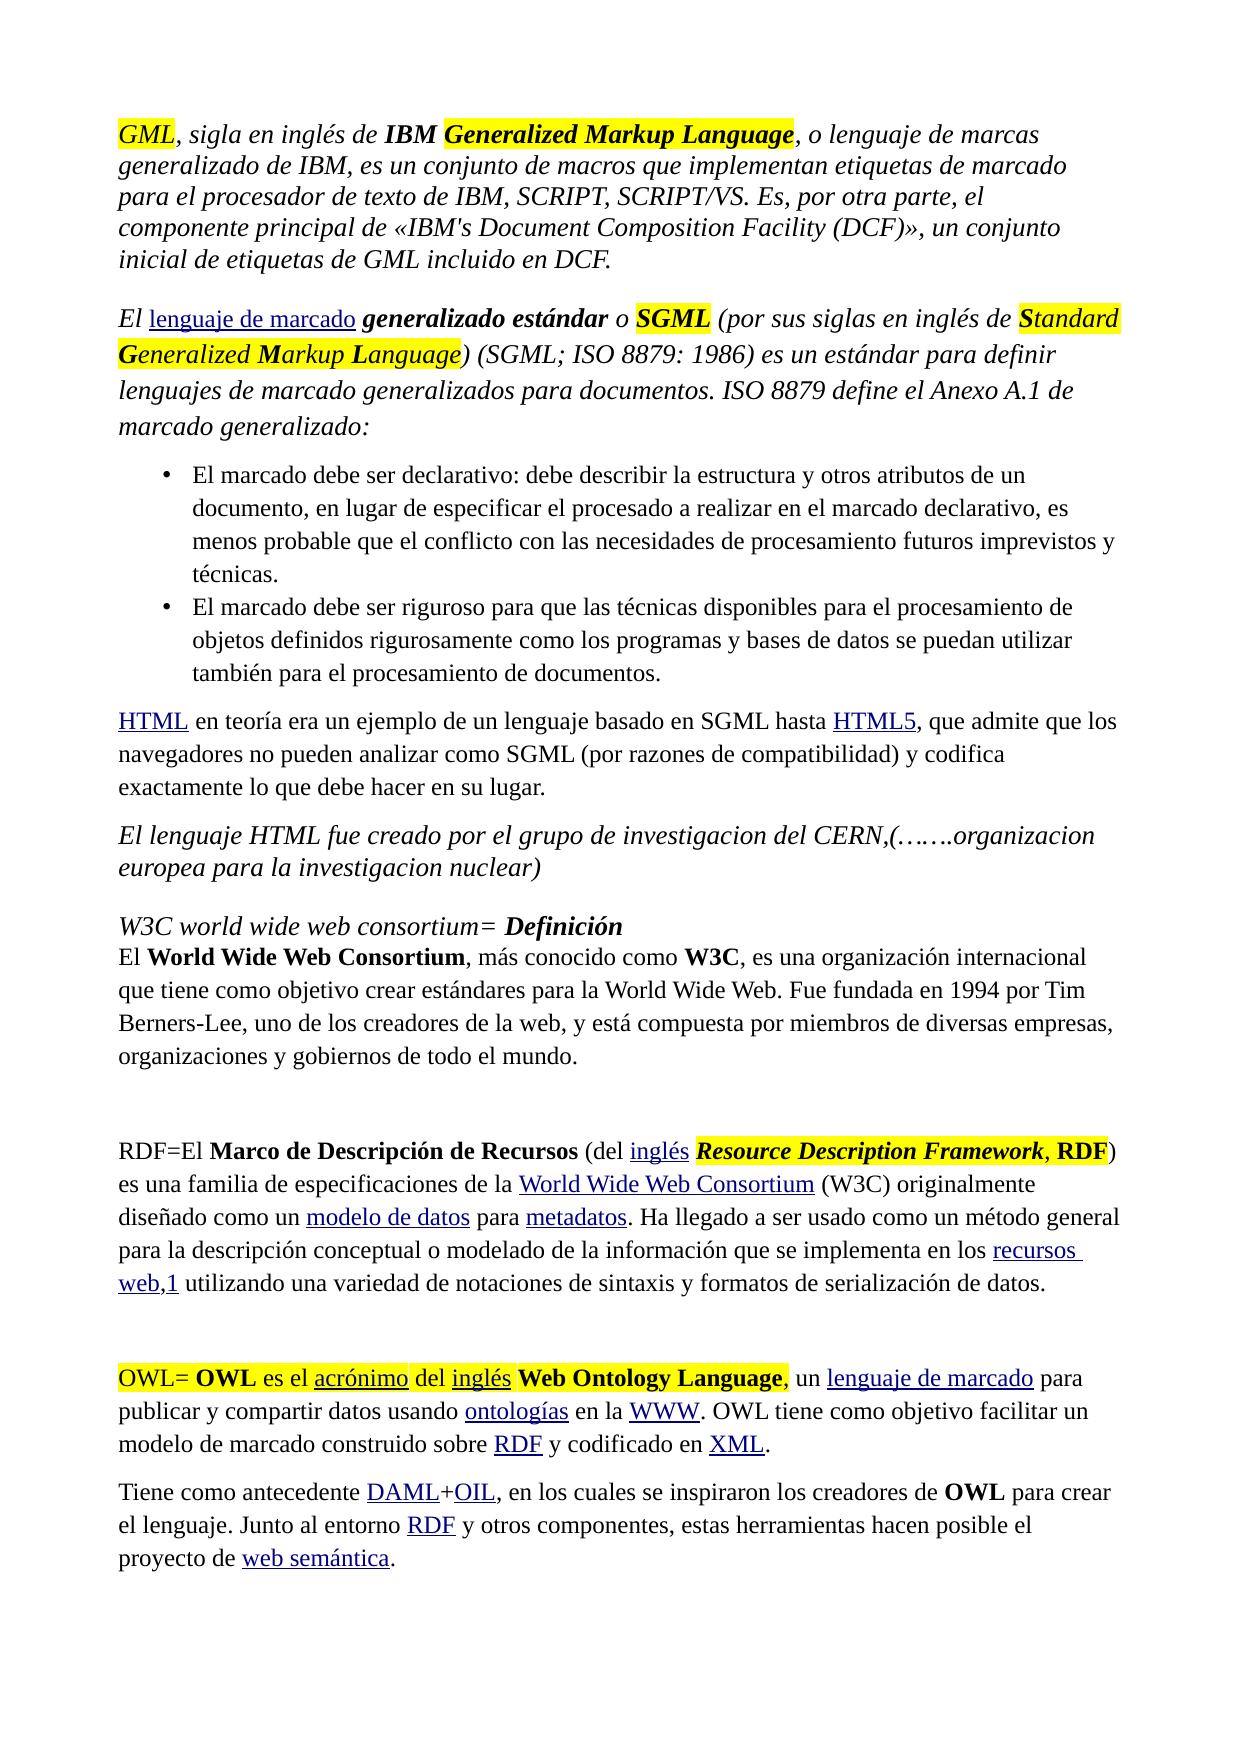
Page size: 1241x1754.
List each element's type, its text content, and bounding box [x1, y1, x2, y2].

text Tiene como antecedente DAML+OIL, en los cuales se inspiraron los creadores de OWL para crear el lenguaje. Junto al entorno RDF y otros componentes, estas herramientas hacen posible el proyecto de web semántica. [118, 1477, 1122, 1572]
list El marcado debe ser riguroso para que las técnicas disponibles para el procesamiento de objetos definidos rigurosamente como los programas y bases de datos se puedan utilizar también para el procesamiento de documentos. [162, 592, 1122, 687]
text El lenguaje de marcado generalizado estándar o SGML (por sus siglas en inglés de Standard Generalized Markup Language) (SGML; ISO 8879: 1986) es un estándar para definir lenguajes de marcado generalizados para documentos. ISO 8879 define el Anexo A.1 de marcado generalizado: [118, 303, 1122, 441]
list El marcado debe ser declarativo: debe describir la estructura y otros atributos de un documento, en lugar de especificar el procesado a realizar en el marcado declarativo, es menos probable que el conflicto con las necesidades de procesamiento futuros imprevistos y técnicas. [162, 460, 1122, 588]
text GML, sigla en inglés de IBM Generalized Markup Language, o lenguaje de marcas generalizado de IBM, es un conjunto de macros que implementan etiquetas de marcado para el procesador de texto de IBM, SCRIPT, SCRIPT/VS. Es, por otra parte, el componente principal de «IBM's Document Composition Facility (DCF)», un conjunto inicial de etiquetas de GML incluido en DCF. [118, 118, 1122, 274]
text HTML en teoría era un ejemplo de un lenguaje basado en SGML hasta HTML5, que admite que los navegadores no pueden analizar como SGML (por razones de compatibilidad) y codifica exactamente lo que debe hacer en su lugar. [118, 706, 1122, 801]
text OWL= OWL es el acrónimo del inglés Web Ontology Language, un lenguaje de marcado para publicar y compartir datos usando ontologías en la WWW. OWL tiene como objetivo facilitar un modelo de marcado construido sobre RDF y codificado en XML. [118, 1363, 1122, 1458]
text El World Wide Web Consortium, más conocido como W3C, es una organización internacional que tiene como objetivo crear estándares para la World Wide Web. Fue fundada en 1994 por Tim Berners-Lee, uno de los creadores de la web, y está compuesta por miembros de diversas empresas, organizaciones y gobiernos de todo el mundo. [118, 942, 1122, 1069]
text El lenguaje HTML fue creado por el grupo de investigacion del CERN,(…….organizacion europea para la investigacion nuclear) [118, 819, 1122, 882]
text W3C world wide web consortium= Definición [118, 911, 1122, 942]
text RDF=El Marco de Descripción de Recursos (del inglés Resource Description Framework, RDF) es una familia de especificaciones de la World Wide Web Consortium (W3C) originalmente diseñado como un modelo de datos para metadatos. Ha llegado a ser usado como un método general para la descripción conceptual o modelado de la información que se implementa en los recursos web,1​ utilizando una variedad de notaciones de sintaxis y formatos de serialización de datos. [118, 1136, 1122, 1297]
